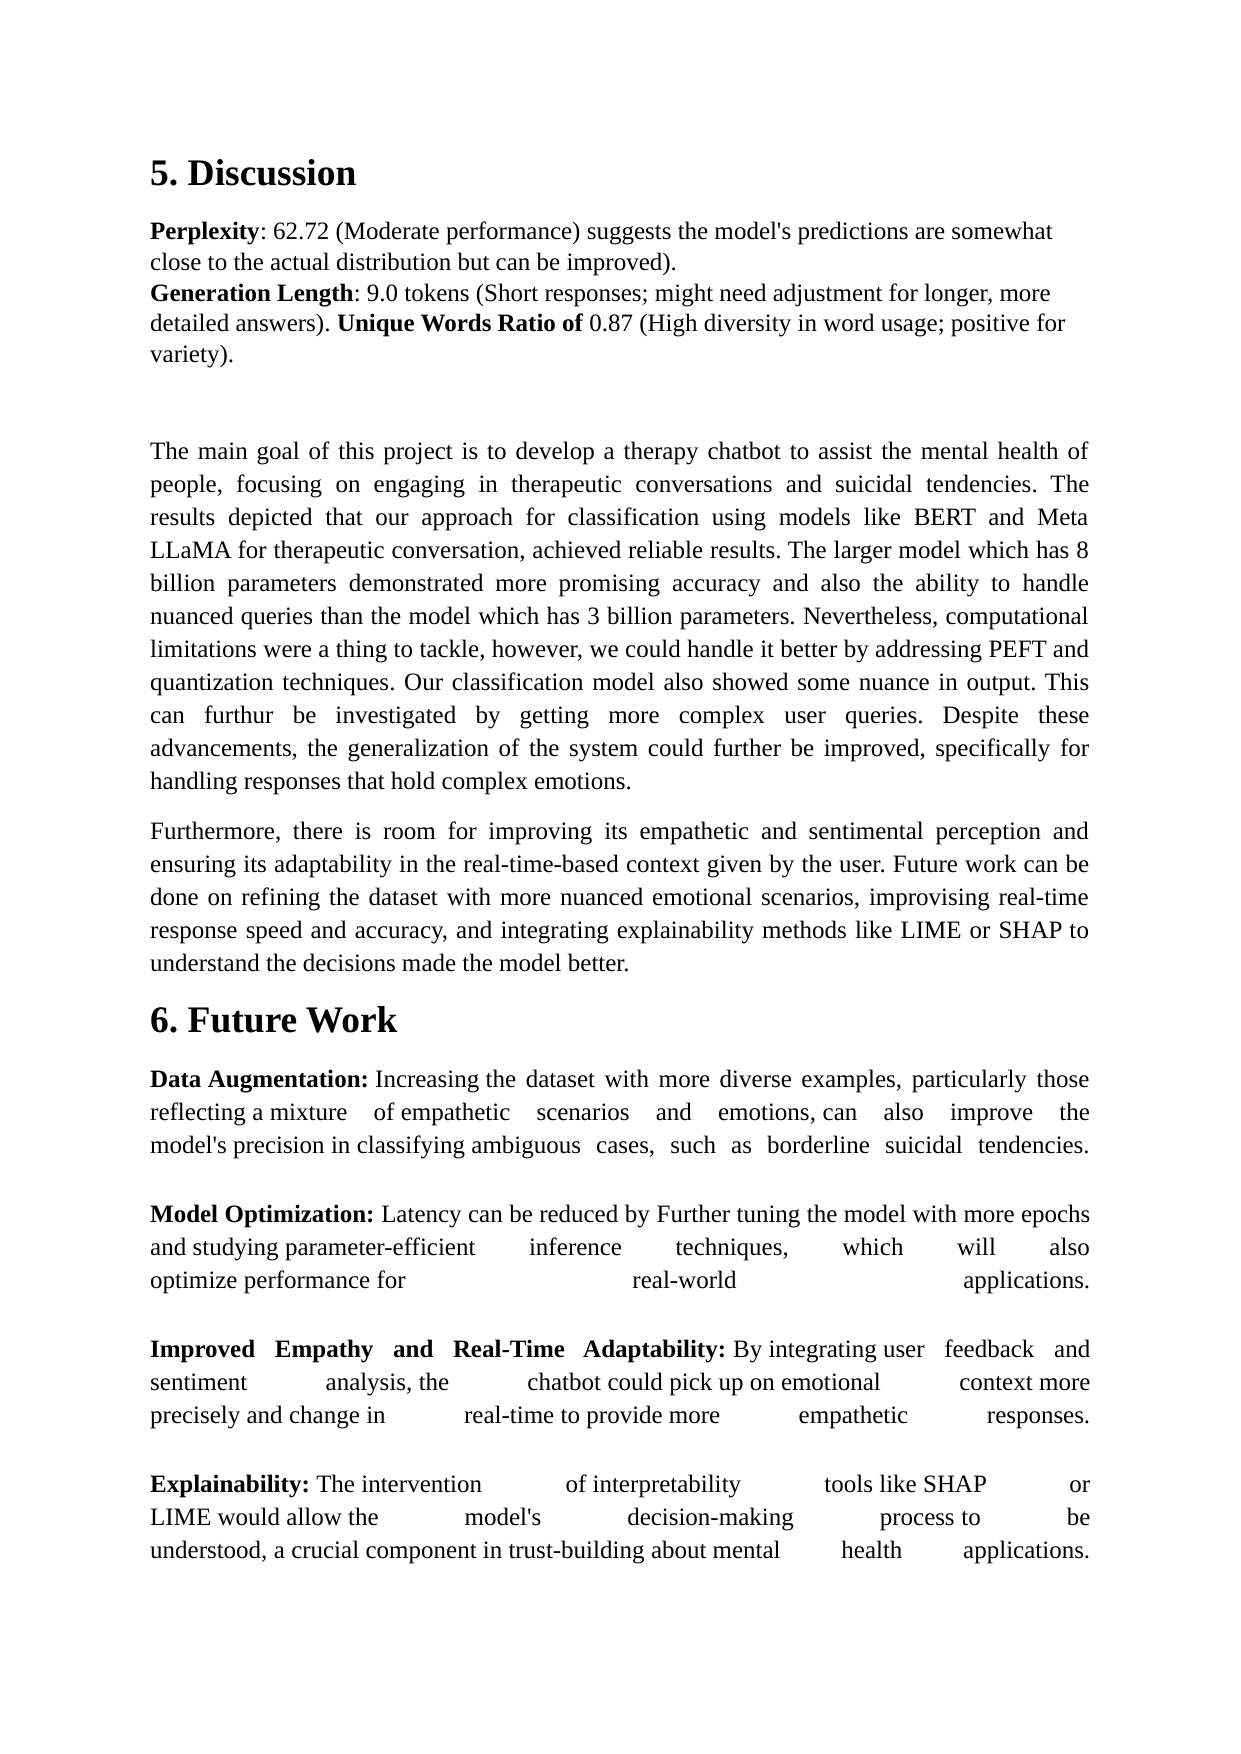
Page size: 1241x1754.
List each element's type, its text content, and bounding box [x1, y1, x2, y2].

text The main goal of this project is to develop a therapy chatbot to assist the mental health of people, focusing on engaging in therapeutic conversations and suicidal tendencies. The results depicted that our approach for classification using models like BERT and Meta LLaMA for therapeutic conversation, achieved reliable results. The larger model which has 8 billion parameters demonstrated more promising accuracy and also the ability to handle nuanced queries than the model which has 3 billion parameters. Nevertheless, computational limitations were a thing to tackle, however, we could handle it better by addressing PEFT and quantization techniques. Our classification model also showed some nuance in output. This can furthur be investigated by getting more complex user queries. Despite these advancements, the generalization of the system could further be improved, specifically for handling responses that hold complex emotions. [150, 436, 1090, 795]
text 6. Future Work [150, 998, 1090, 1041]
text Perplexity: 62.72 (Moderate performance) suggests the model's predictions are somewhat close to the actual distribution but can be improved). [150, 216, 1090, 276]
text 5. Discussion [150, 150, 1090, 193]
text Generation Length: 9.0 tokens (Short responses; might need adjustment for longer, more detailed answers). Unique Words Ratio of 0.87 (High diversity in word usage; positive for variety). [150, 278, 1090, 368]
text Data Augmentation: Increasing the dataset with more diverse examples, particularly those reflecting a mixture of empathetic scenarios and emotions, can also improve the model's precision in classifying ambiguous cases, such as borderline suicidal tendencies. Model Optimization: Latency can be reduced by Further tuning the model with more epochs and studying parameter-efficient inference techniques, which will also optimize performance for real-world applications. Improved Empathy and Real-Time Adaptability: By integrating user feedback and sentiment analysis, the chatbot could pick up on emotional context more precisely and change in real-time to provide more empathetic responses. Explainability: The intervention of interpretability tools like SHAP or LIME would allow the model's decision-making process to be understood, a crucial component in trust-building about mental health applications. [150, 1064, 1090, 1600]
text Furthermore, there is room for improving its empathetic and sentimental perception and ensuring its adaptability in the real-time-based context given by the user. Future work can be done on refining the dataset with more nuanced emotional scenarios, improvising real-time response speed and accuracy, and integrating explainability methods like LIME or SHAP to understand the decisions made the model better. [150, 816, 1090, 977]
